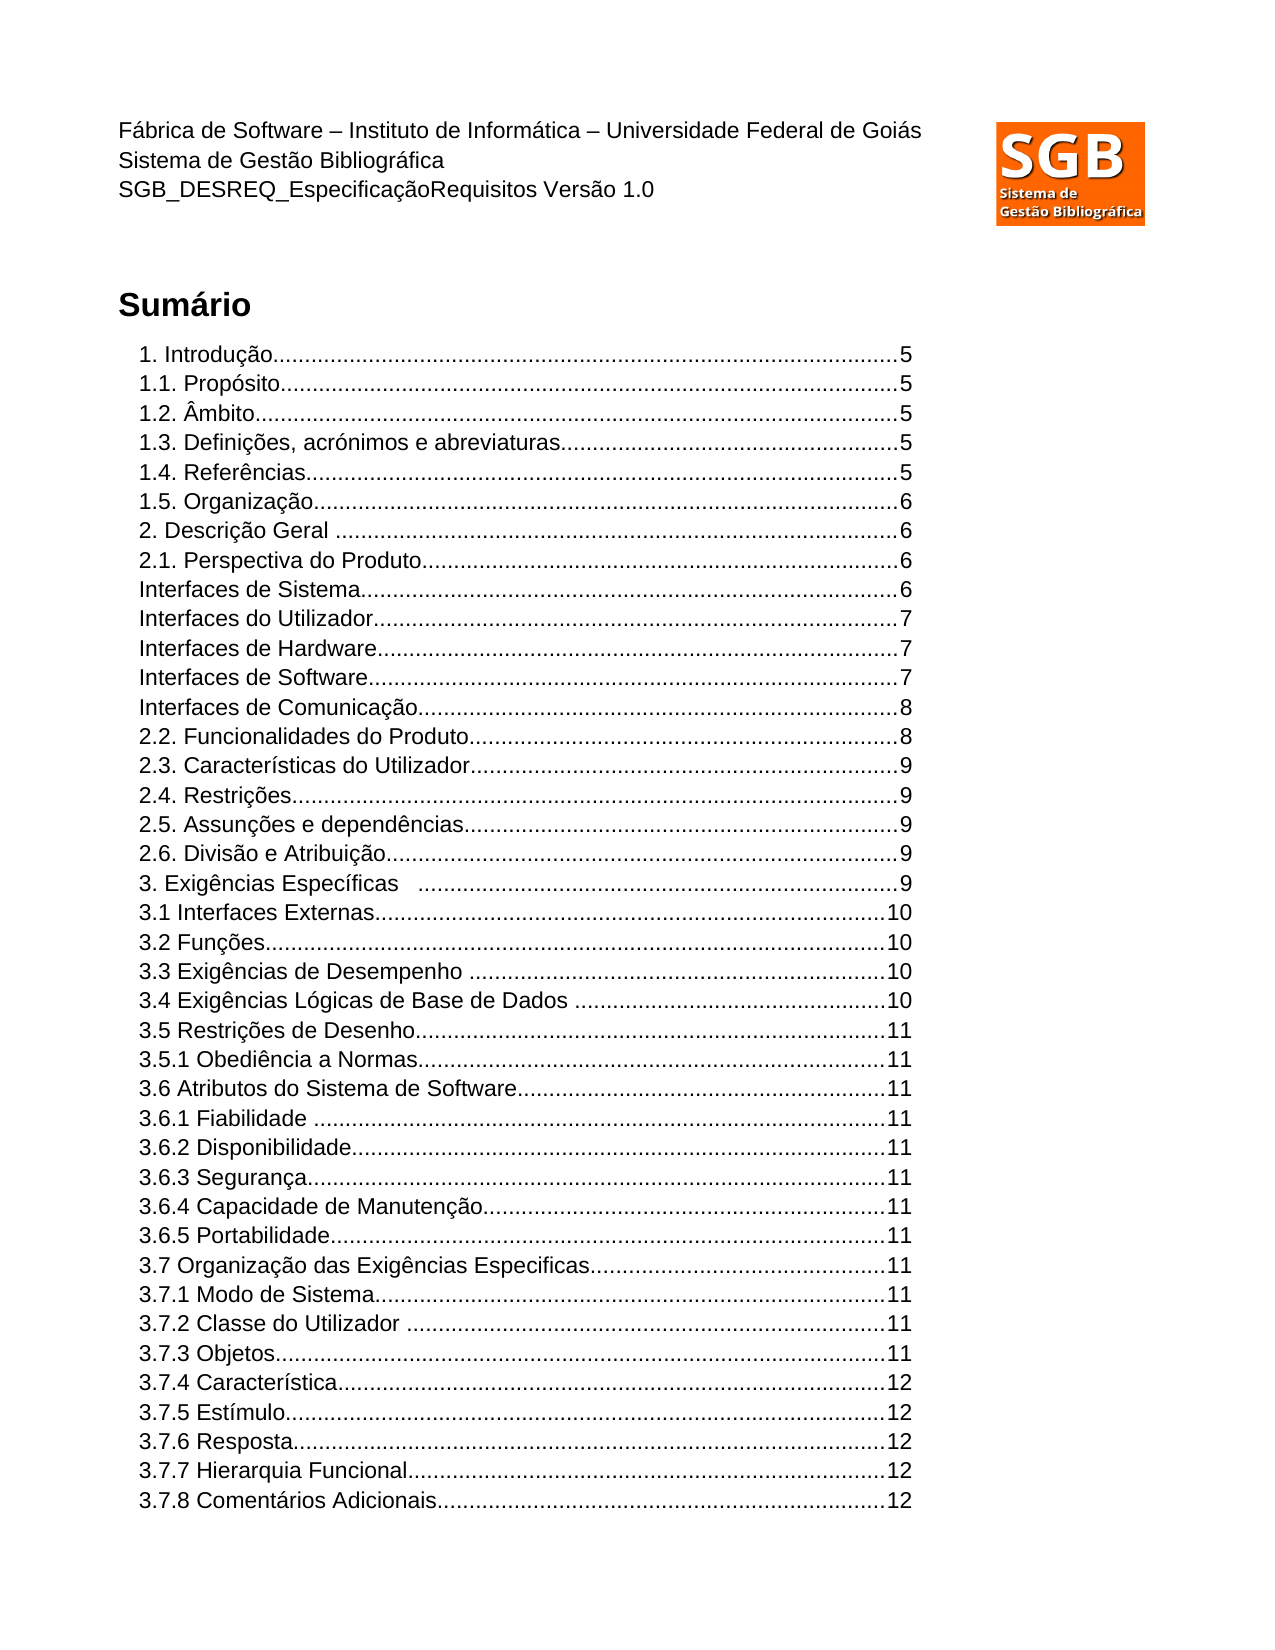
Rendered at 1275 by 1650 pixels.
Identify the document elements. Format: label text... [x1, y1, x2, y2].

text 3.6.4 Capacidade de Manutenção 11 [139, 1193, 1157, 1219]
text 3.7.5 Estímulo 12 [139, 1399, 1157, 1425]
text 3.5 Restrições de Desenho 11 [139, 1017, 1157, 1043]
text 1.3. Definições, acrónimos e abreviaturas 5 [139, 430, 1157, 455]
picture [996, 122, 1145, 226]
text Interfaces de Comunicação 8 [139, 694, 1157, 720]
text 2. Descrição Geral 6 [139, 518, 1157, 543]
text 3.2 Funções 10 [139, 929, 1157, 955]
text 2.5. Assunções e dependências 9 [139, 812, 1157, 837]
subtitle Sumário [118, 286, 1157, 324]
text 3.6.3 Segurança 11 [139, 1164, 1157, 1190]
text 1. Introdução 5 [139, 342, 1157, 367]
text 3.6 Atributos do Sistema de Software 11 [139, 1076, 1157, 1102]
text 3.7.1 Modo de Sistema 11 [139, 1282, 1157, 1307]
text 3.7.6 Resposta 12 [139, 1428, 1157, 1454]
text 1.4. Referências 5 [139, 459, 1157, 485]
text 3.7 Organização das Exigências Especificas 11 [139, 1252, 1157, 1278]
text 1.5. Organização 6 [139, 488, 1157, 514]
text 2.6. Divisão e Atribuição 9 [139, 841, 1157, 867]
text 2.1. Perspectiva do Produto 6 [139, 547, 1157, 573]
text 1.1. Propósito 5 [139, 371, 1157, 397]
text 1.2. Âmbito 5 [139, 400, 1157, 426]
text 2.2. Funcionalidades do Produto 8 [139, 723, 1157, 749]
text 3.6.1 Fiabilidade 11 [139, 1105, 1157, 1131]
text 2.3. Características do Utilizador 9 [139, 753, 1157, 778]
text 3.4 Exigências Lógicas de Base de Dados 10 [139, 988, 1157, 1013]
text 3.5.1 Obediência a Normas 11 [139, 1047, 1157, 1072]
text 3.1 Interfaces Externas 10 [139, 900, 1157, 925]
text 3.6.5 Portabilidade 11 [139, 1223, 1157, 1248]
text 3.7.4 Característica 12 [139, 1370, 1157, 1395]
text Interfaces do Utilizador 7 [139, 606, 1157, 632]
text 3.3 Exigências de Desempenho 10 [139, 958, 1157, 984]
text 3.7.2 Classe do Utilizador 11 [139, 1311, 1157, 1337]
text Interfaces de Software 7 [139, 665, 1157, 690]
text 2.4. Restrições 9 [139, 782, 1157, 808]
text Interfaces de Hardware 7 [139, 635, 1157, 661]
text 3.6.2 Disponibilidade 11 [139, 1135, 1157, 1160]
text 3.7.3 Objetos 11 [139, 1340, 1157, 1366]
text 3.7.8 Comentários Adicionais 12 [139, 1487, 1157, 1513]
text Interfaces de Sistema 6 [139, 577, 1157, 602]
text 3.7.7 Hierarquia Funcional 12 [139, 1458, 1157, 1483]
text 3. Exigências Específicas 9 [139, 870, 1157, 896]
